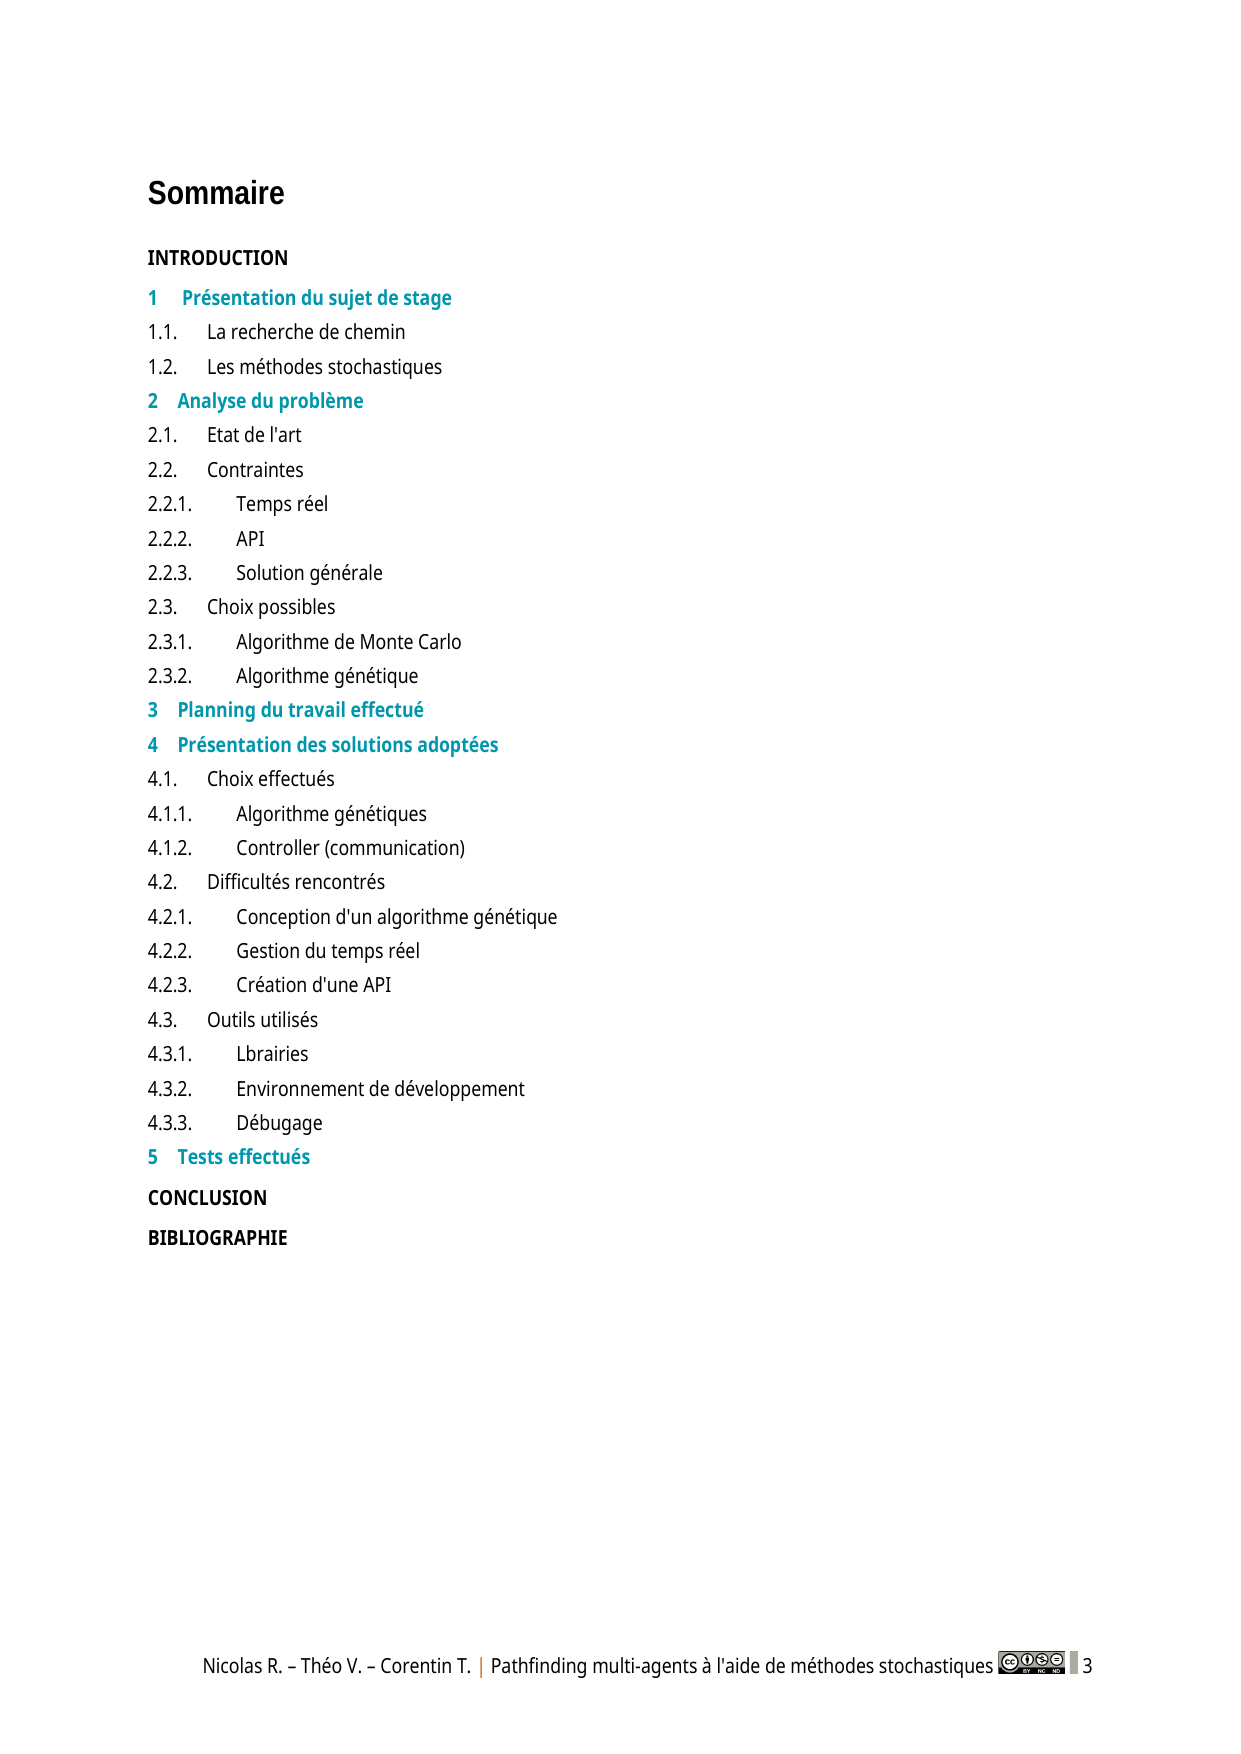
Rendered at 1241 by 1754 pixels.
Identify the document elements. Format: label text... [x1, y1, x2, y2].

text 2.2.2. API [148, 524, 1092, 552]
text 2 Analyse du problème [148, 386, 1092, 414]
picture [1069, 1651, 1078, 1674]
text 4.2.2. Gestion du temps réel [148, 936, 1092, 964]
text 4.2.3. Création d'une API [148, 971, 1092, 999]
text 4.2.1. Conception d'un algorithme génétique [148, 902, 1092, 930]
text 3 Planning du travail effectué [148, 696, 1092, 724]
text 2.2.3. Solution générale [148, 558, 1092, 586]
text 2.3.2. Algorithme génétique [148, 661, 1092, 689]
text Bibliographie [148, 1223, 1092, 1251]
text 4.1. Choix effectués [148, 764, 1092, 793]
text 2.2.1. Temps réel [148, 489, 1092, 518]
text 4.3.3. Débugage [148, 1108, 1092, 1136]
text 2.2. Contraintes [148, 455, 1092, 483]
text 1.1. La recherche de chemin [148, 317, 1092, 346]
text 1.2. Les méthodes stochastiques [148, 352, 1092, 380]
text 4.3. Outils utilisés [148, 1005, 1092, 1033]
text 4.2. Difficultés rencontrés [148, 867, 1092, 896]
text 2.3. Choix possibles [148, 592, 1092, 621]
text 4 Présentation des solutions adoptées [148, 730, 1092, 758]
text 4.3.1. Lbrairies [148, 1039, 1092, 1068]
text 4.1.2. Controller (communication) [148, 833, 1092, 861]
text 2.1. Etat de l'art [148, 421, 1092, 449]
text 4.1.1. Algorithme génétiques [148, 799, 1092, 827]
subtitle Sommaire [148, 173, 1092, 211]
text 1 Présentation du sujet de stage [148, 283, 1092, 311]
picture [998, 1651, 1065, 1674]
text 4.3.2. Environnement de développement [148, 1074, 1092, 1102]
text 5 Tests effectués [148, 1142, 1092, 1171]
text Conclusion [148, 1183, 1092, 1211]
text Introduction [148, 243, 1092, 271]
text 2.3.1. Algorithme de Monte Carlo [148, 627, 1092, 655]
